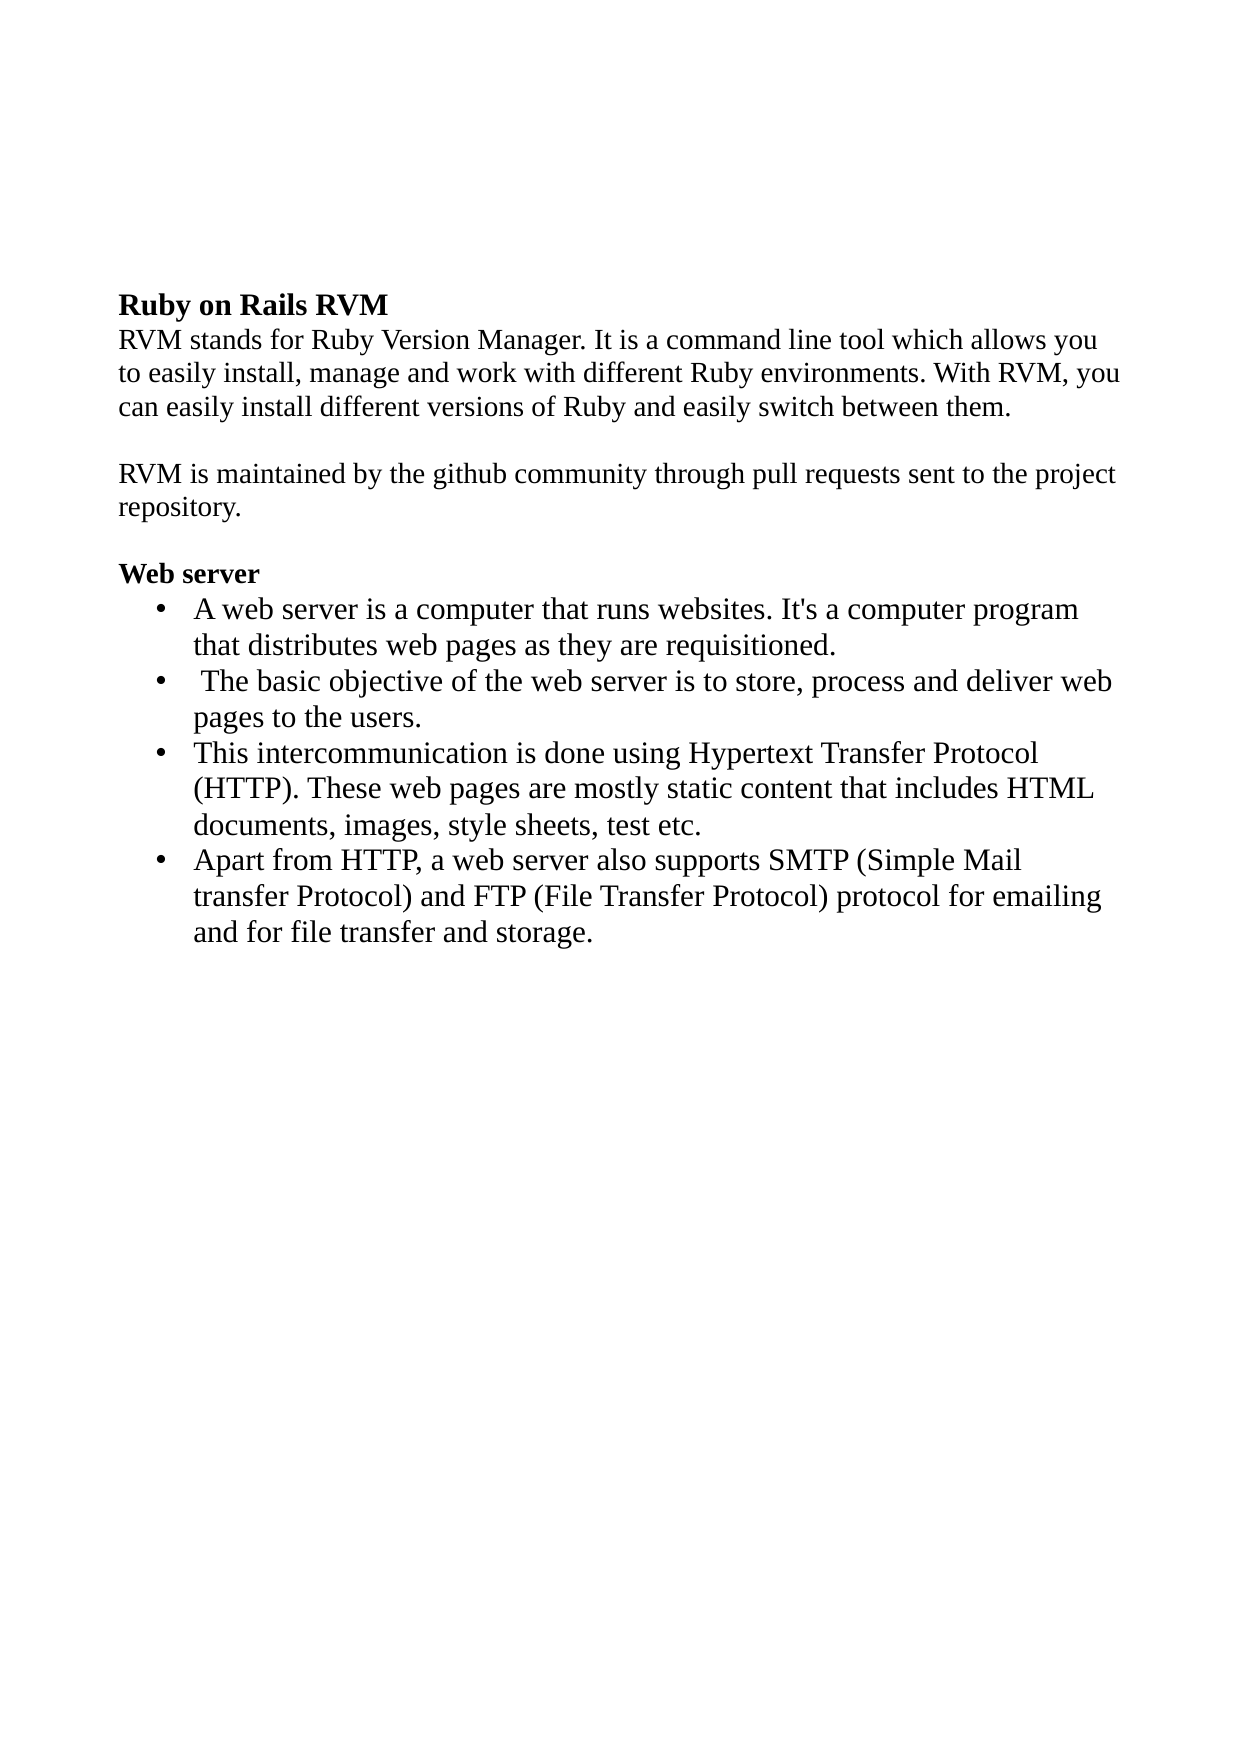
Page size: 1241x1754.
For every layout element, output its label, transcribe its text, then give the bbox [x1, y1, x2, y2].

list A web server is a computer that runs websites. It's a computer program that distributes web pages as they are requisitioned. [156, 590, 1122, 662]
text Ruby on Rails RVM [118, 286, 1122, 322]
text RVM stands for Ruby Version Manager. It is a command line tool which allows you to easily install, manage and work with different Ruby environments. With RVM, you can easily install different versions of Ruby and easily switch between them. [118, 322, 1122, 422]
text RVM is maintained by the github community through pull requests sent to the project repository. [118, 456, 1122, 523]
text Web server [118, 557, 1122, 590]
list The basic objective of the web server is to store, process and deliver web pages to the users. [156, 662, 1122, 734]
list This intercommunication is done using Hypertext Transfer Protocol (HTTP). These web pages are mostly static content that includes HTML documents, images, style sheets, test etc. [156, 734, 1122, 842]
list Apart from HTTP, a web server also supports SMTP (Simple Mail transfer Protocol) and FTP (File Transfer Protocol) protocol for emailing and for file transfer and storage. [156, 842, 1122, 949]
